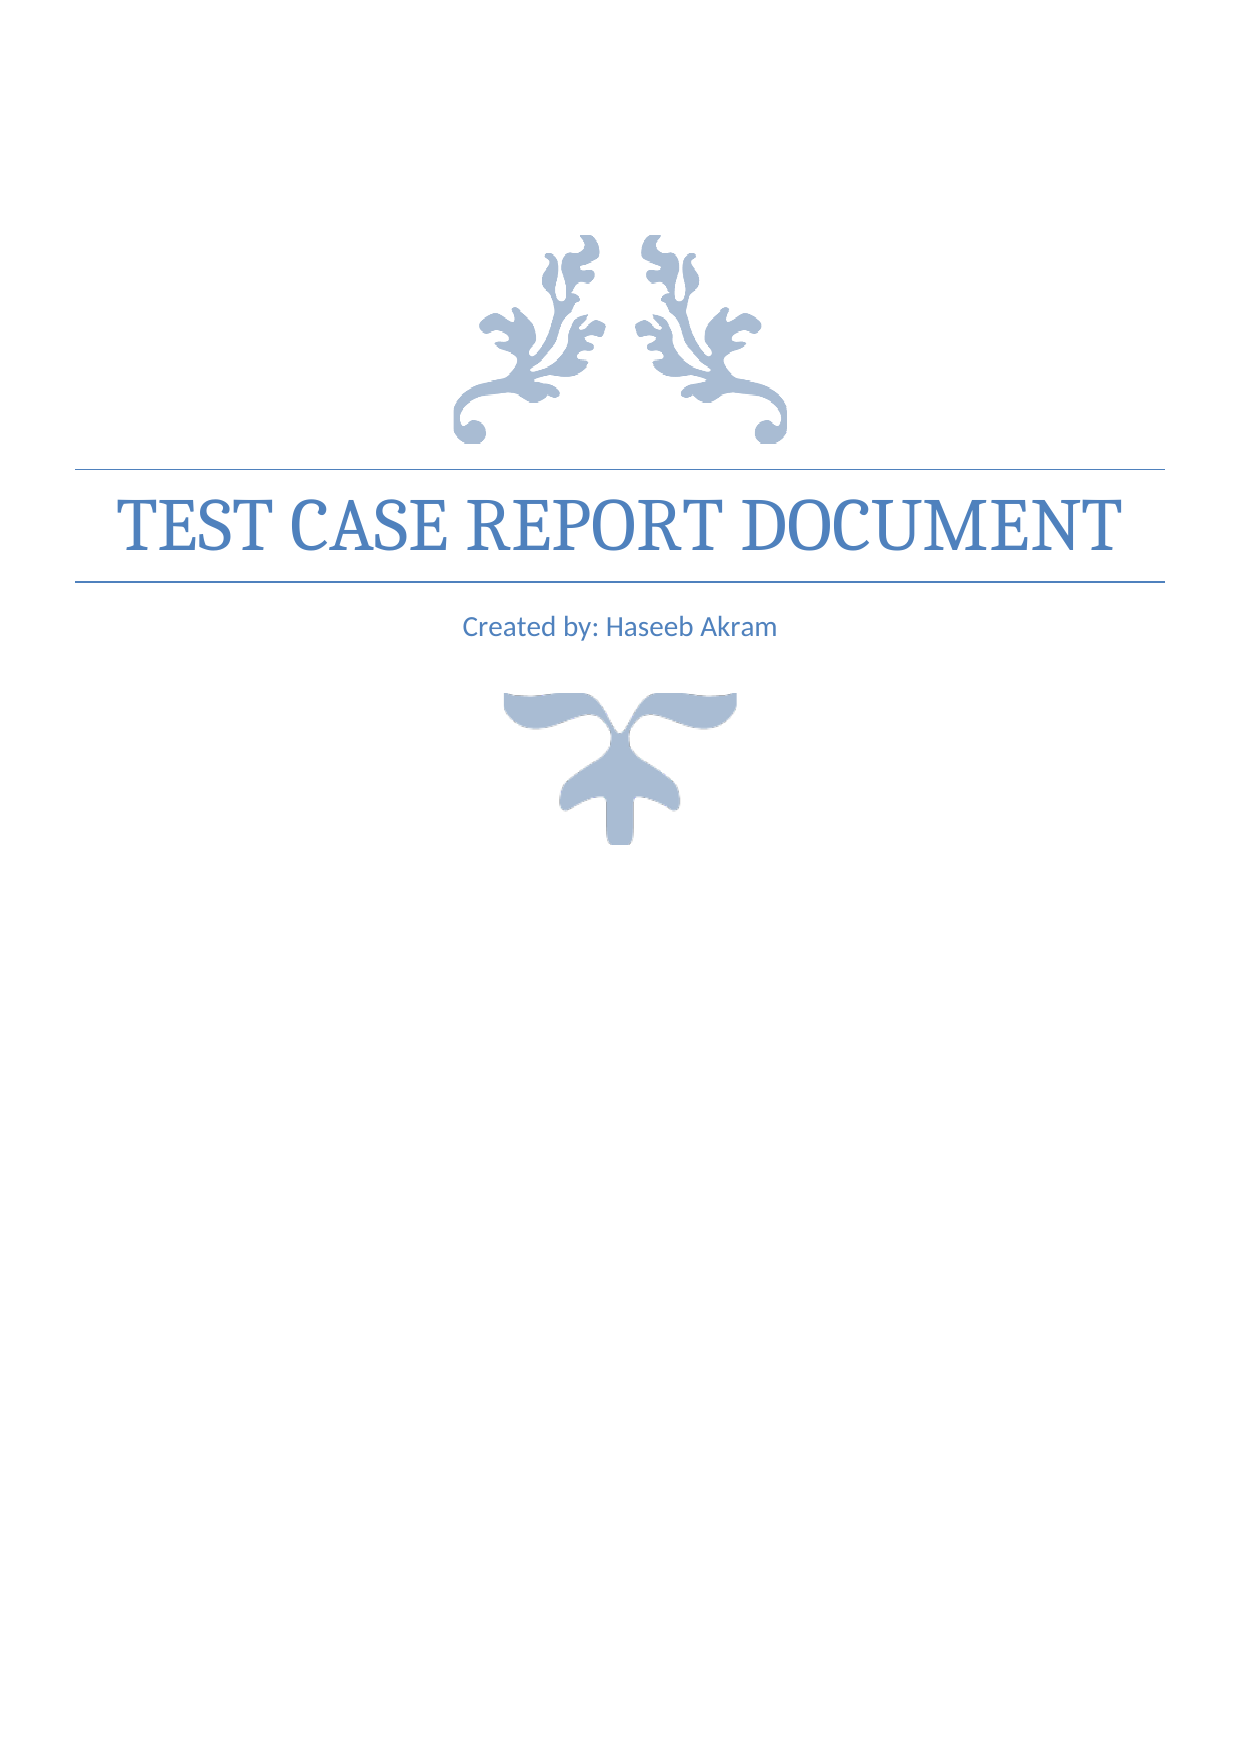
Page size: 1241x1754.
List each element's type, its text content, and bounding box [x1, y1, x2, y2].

text Created by: Haseeb Akram [75, 608, 1165, 643]
text Test Case Report Document [75, 470, 1165, 581]
